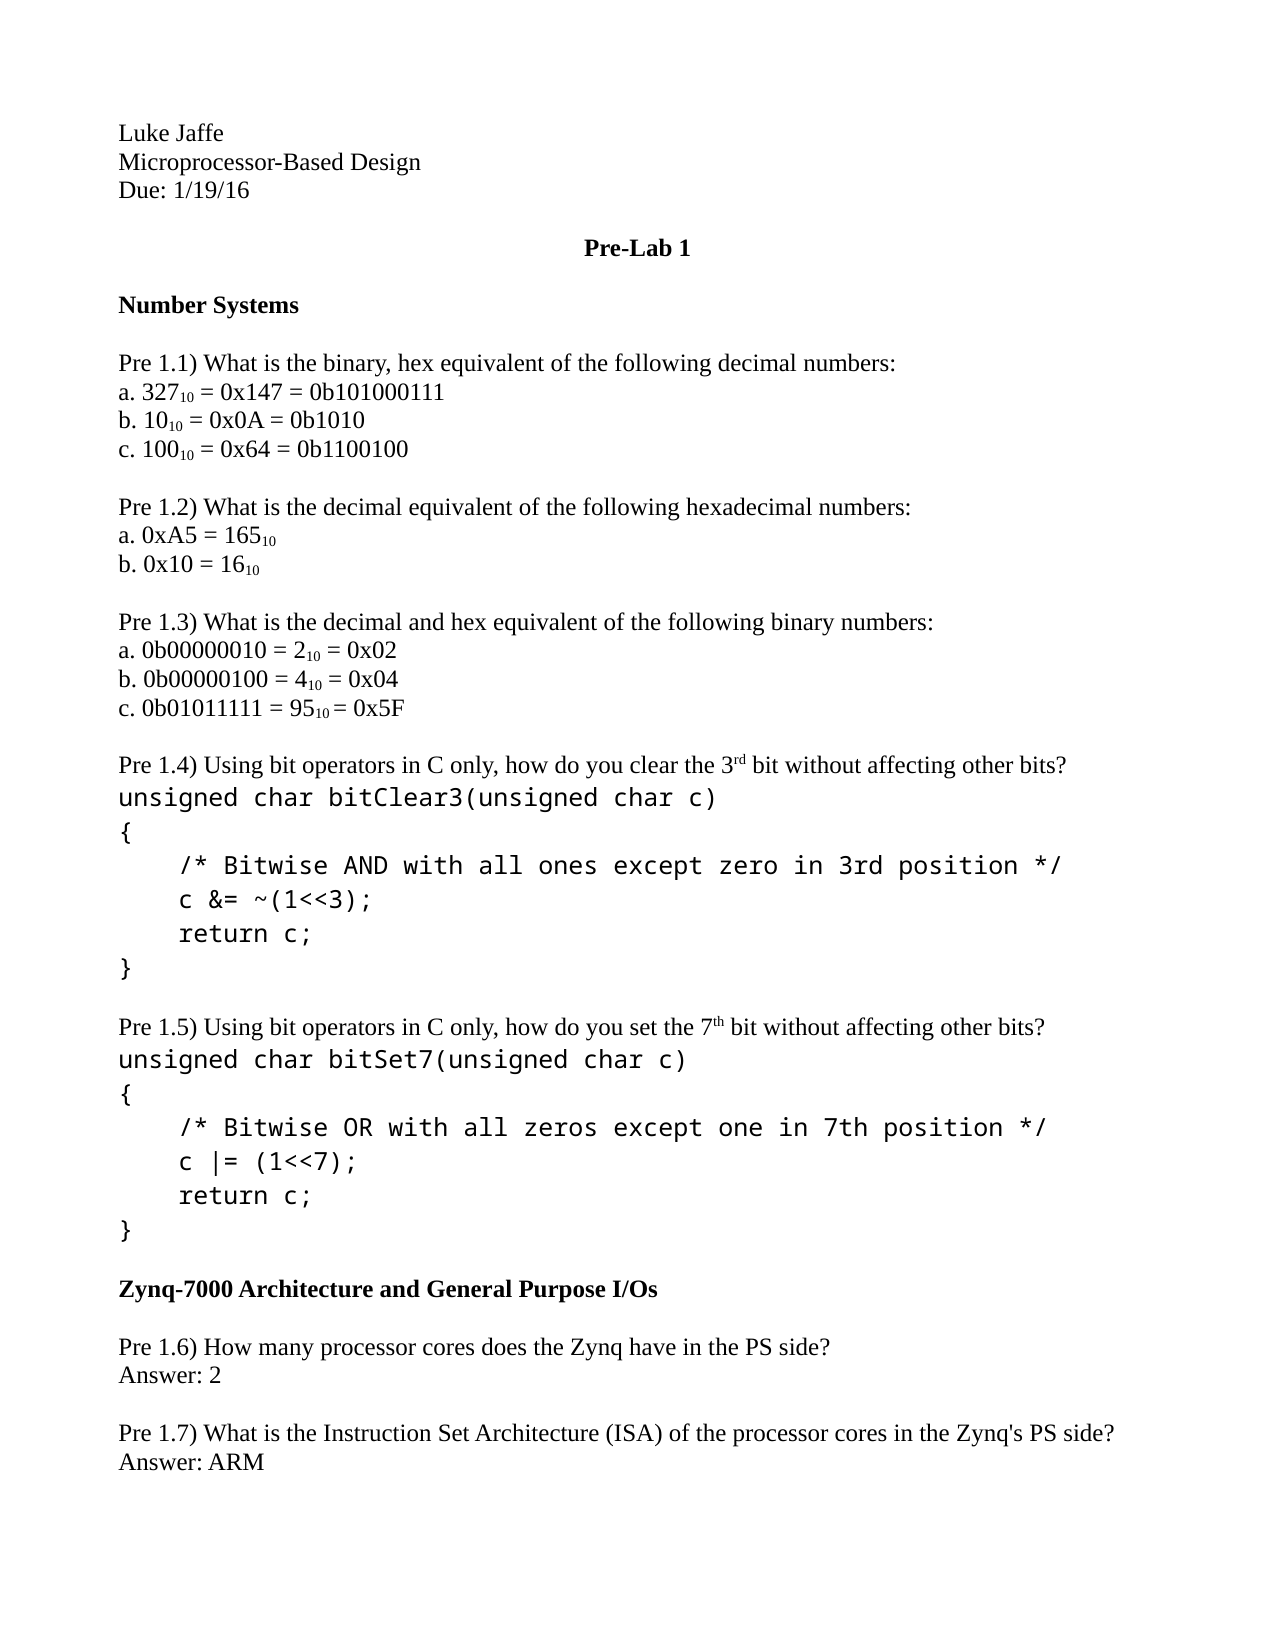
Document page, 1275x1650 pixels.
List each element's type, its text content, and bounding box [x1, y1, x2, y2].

text { [118, 813, 1157, 847]
text Luke Jaffe [118, 118, 1157, 147]
text Pre 1.5) Using bit operators in C only, how do you set the 7th bit without affecting other bits? [118, 1012, 1157, 1041]
text Pre 1.3) What is the decimal and hex equivalent of the following binary numbers: [118, 607, 1157, 636]
text b. 0b00000100 = 410 = 0x04 [118, 664, 1157, 693]
text b. 1010 = 0x0A = 0b1010 [118, 406, 1157, 434]
text Zynq-7000 Architecture and General Purpose I/Os [118, 1274, 1157, 1303]
text Number Systems [118, 291, 1157, 319]
text } [118, 1212, 1157, 1246]
text unsigned char bitClear3(unsigned char c) [118, 779, 1157, 813]
text c &= ~(1<<3); [118, 882, 1157, 916]
text Pre 1.6) How many processor cores does the Zynq have in the PS side? [118, 1332, 1157, 1361]
text return c; [118, 916, 1157, 950]
text b. 0x10 = 1610 [118, 549, 1157, 578]
text a. 0xA5 = 16510 [118, 521, 1157, 549]
text Due: 1/19/16 [118, 176, 1157, 204]
text Microprocessor-Based Design [118, 147, 1157, 176]
text a. 0b00000010 = 210 = 0x02 [118, 636, 1157, 664]
text return c; [118, 1177, 1157, 1212]
text Pre 1.7) What is the Instruction Set Architecture (ISA) of the processor cores in the Zynq's PS side? [118, 1418, 1157, 1447]
text Pre 1.1) What is the binary, hex equivalent of the following decimal numbers: [118, 348, 1157, 377]
text Pre-Lab 1 [118, 233, 1157, 262]
text a. 32710 = 0x147 = 0b101000111 [118, 377, 1157, 406]
text /* Bitwise AND with all ones except zero in 3rd position */ [118, 847, 1157, 882]
text c |= (1<<7); [118, 1143, 1157, 1177]
text c. 10010 = 0x64 = 0b1100100 [118, 434, 1157, 463]
text Pre 1.2) What is the decimal equivalent of the following hexadecimal numbers: [118, 492, 1157, 521]
text { [118, 1075, 1157, 1109]
text Pre 1.4) Using bit operators in C only, how do you clear the 3rd bit without affecting other bits? [118, 751, 1157, 779]
text unsigned char bitSet7(unsigned char c) [118, 1041, 1157, 1075]
text Answer: ARM [118, 1447, 1157, 1476]
text /* Bitwise OR with all zeros except one in 7th position */ [118, 1109, 1157, 1143]
text } [118, 950, 1157, 984]
text c. 0b01011111 = 9510 = 0x5F [118, 693, 1157, 722]
text Answer: 2 [118, 1361, 1157, 1389]
